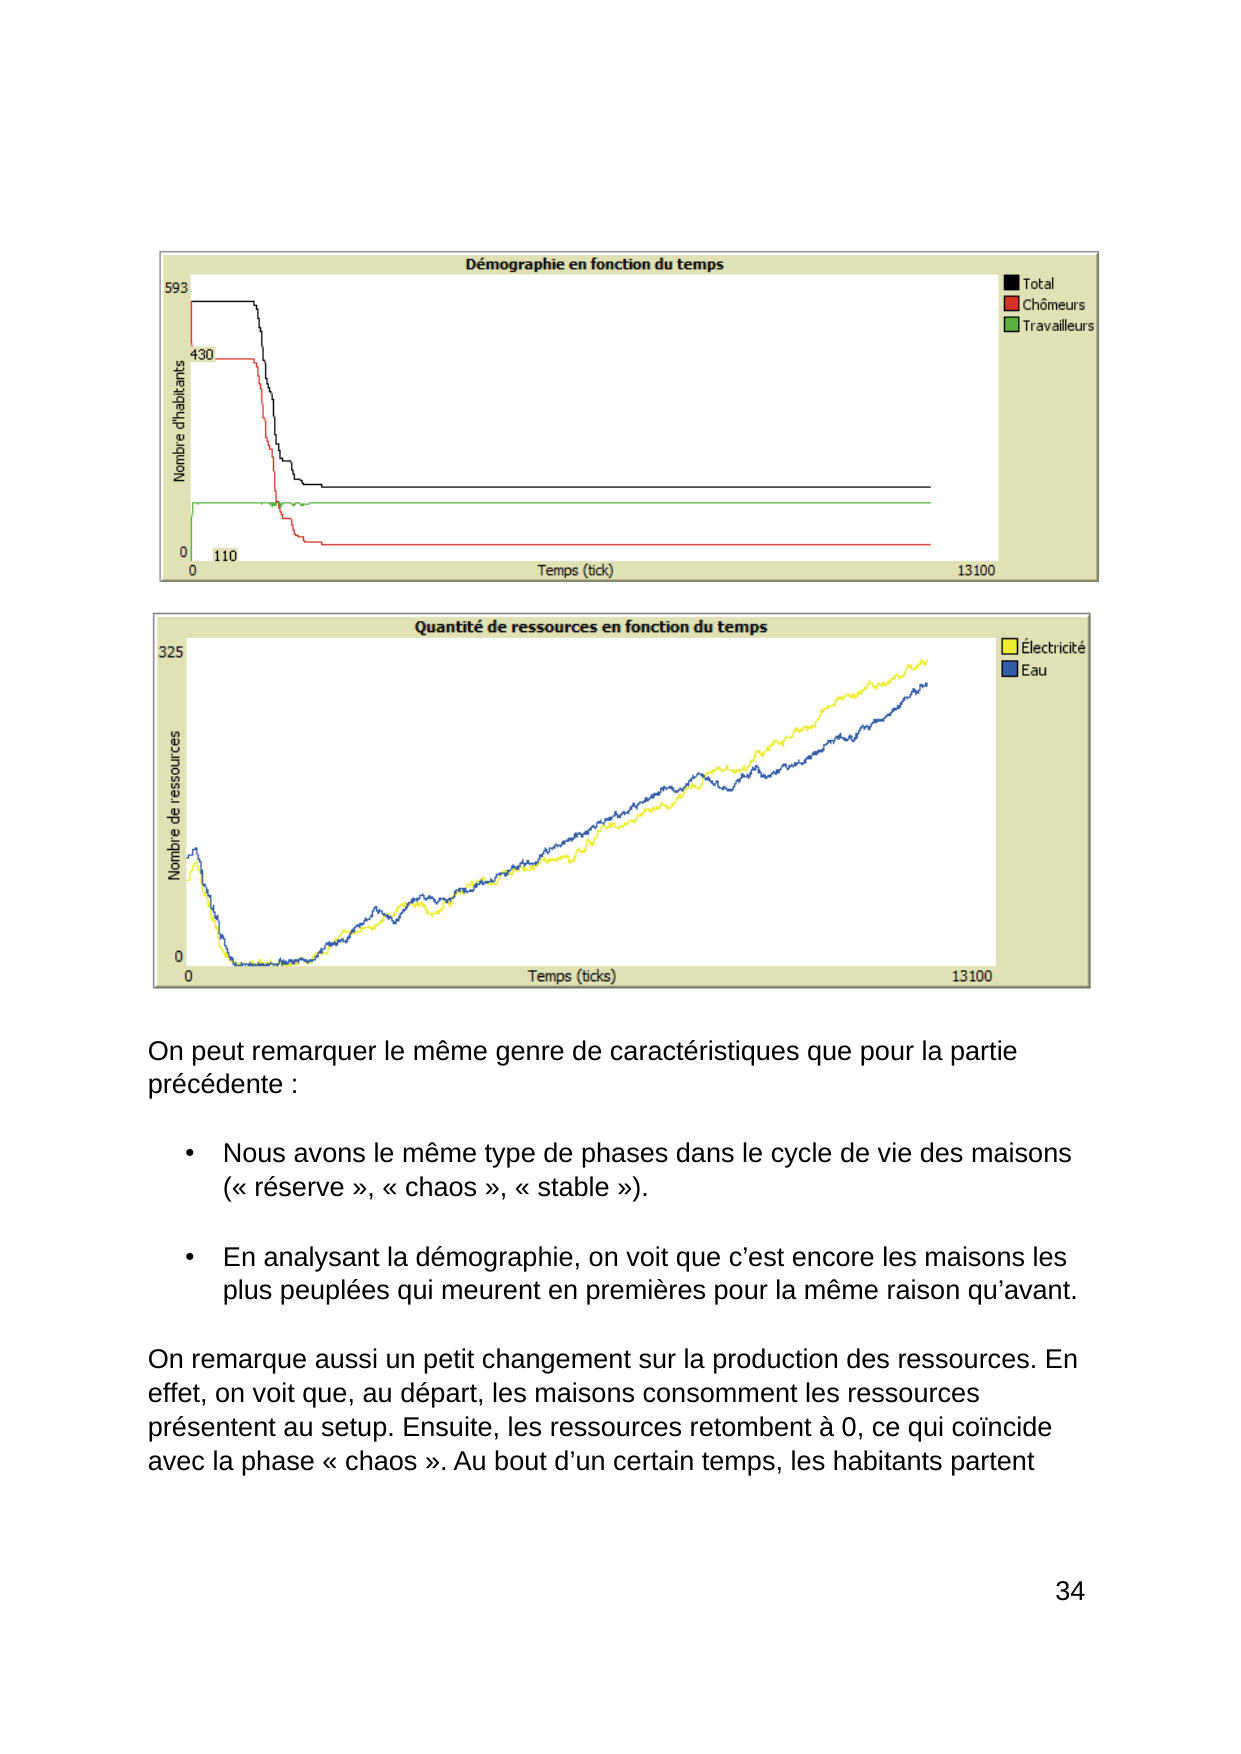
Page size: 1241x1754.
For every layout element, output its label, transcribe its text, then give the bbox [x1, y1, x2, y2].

text On remarque aussi un petit changement sur la production des ressources. En effet, on voit que, au départ, les maisons consomment les ressources présentent au setup. Ensuite, les ressources retombent à 0, ce qui coïncide avec la phase « chaos ». Au bout d’un certain temps, les habitants partent [148, 1343, 1093, 1476]
list En analysant la démographie, on voit que c’est encore les maisons les plus peuplées qui meurent en premières pour la même raison qu’avant. [185, 1241, 1093, 1306]
picture [157, 247, 1103, 586]
text On peut remarquer le même genre de caractéristiques que pour la partie précédente : [148, 217, 1093, 1099]
list Nous avons le même type de phases dans le cycle de vie des maisons (« réserve », « chaos », « stable »). [185, 1137, 1093, 1203]
picture [149, 607, 1095, 997]
